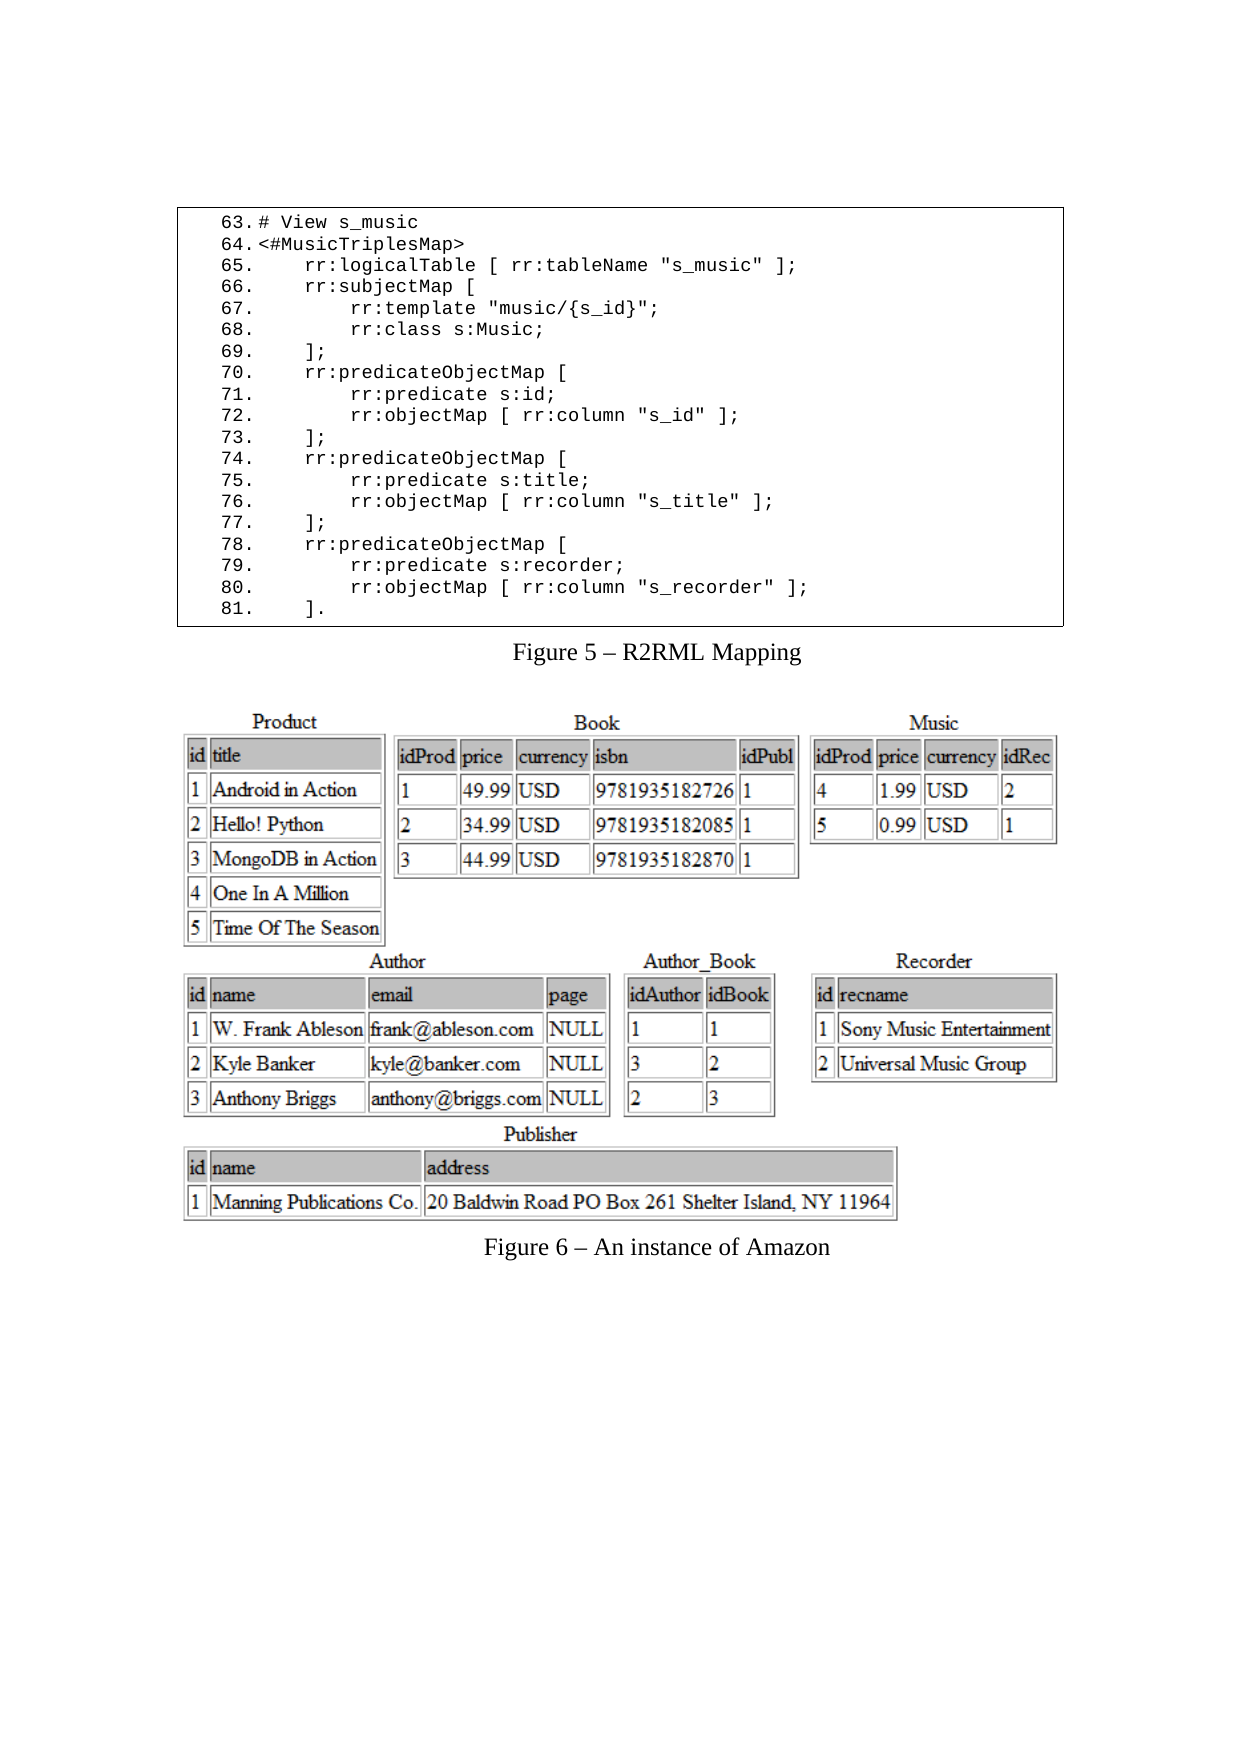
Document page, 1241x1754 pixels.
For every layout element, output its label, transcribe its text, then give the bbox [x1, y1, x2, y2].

text Figure 5 – R2RML Mapping [177, 638, 1063, 666]
picture [177, 706, 1063, 1233]
text Figure 6 – An instance of Amazon [177, 1233, 1063, 1261]
table_cell # View s_music <#MusicTriplesMap> rr:logicalTable [ rr:tableName "s_music" ]; rr:subjectMap [ rr:template "music/{s_id}"; rr:class s:Music; ]; rr:predicateObjectMap [ rr:predicate s:id; rr:objectMap [ rr:column "s_id" ]; ]; rr:predicateObjectMap [ rr:predicate s:title; rr:objectMap [ rr:column "s_title" ]; ]; rr:predicateObjectMap [ rr:predicate s:recorder; rr:objectMap [ rr:column "s_recorder" ]; ]. [178, 208, 1063, 626]
